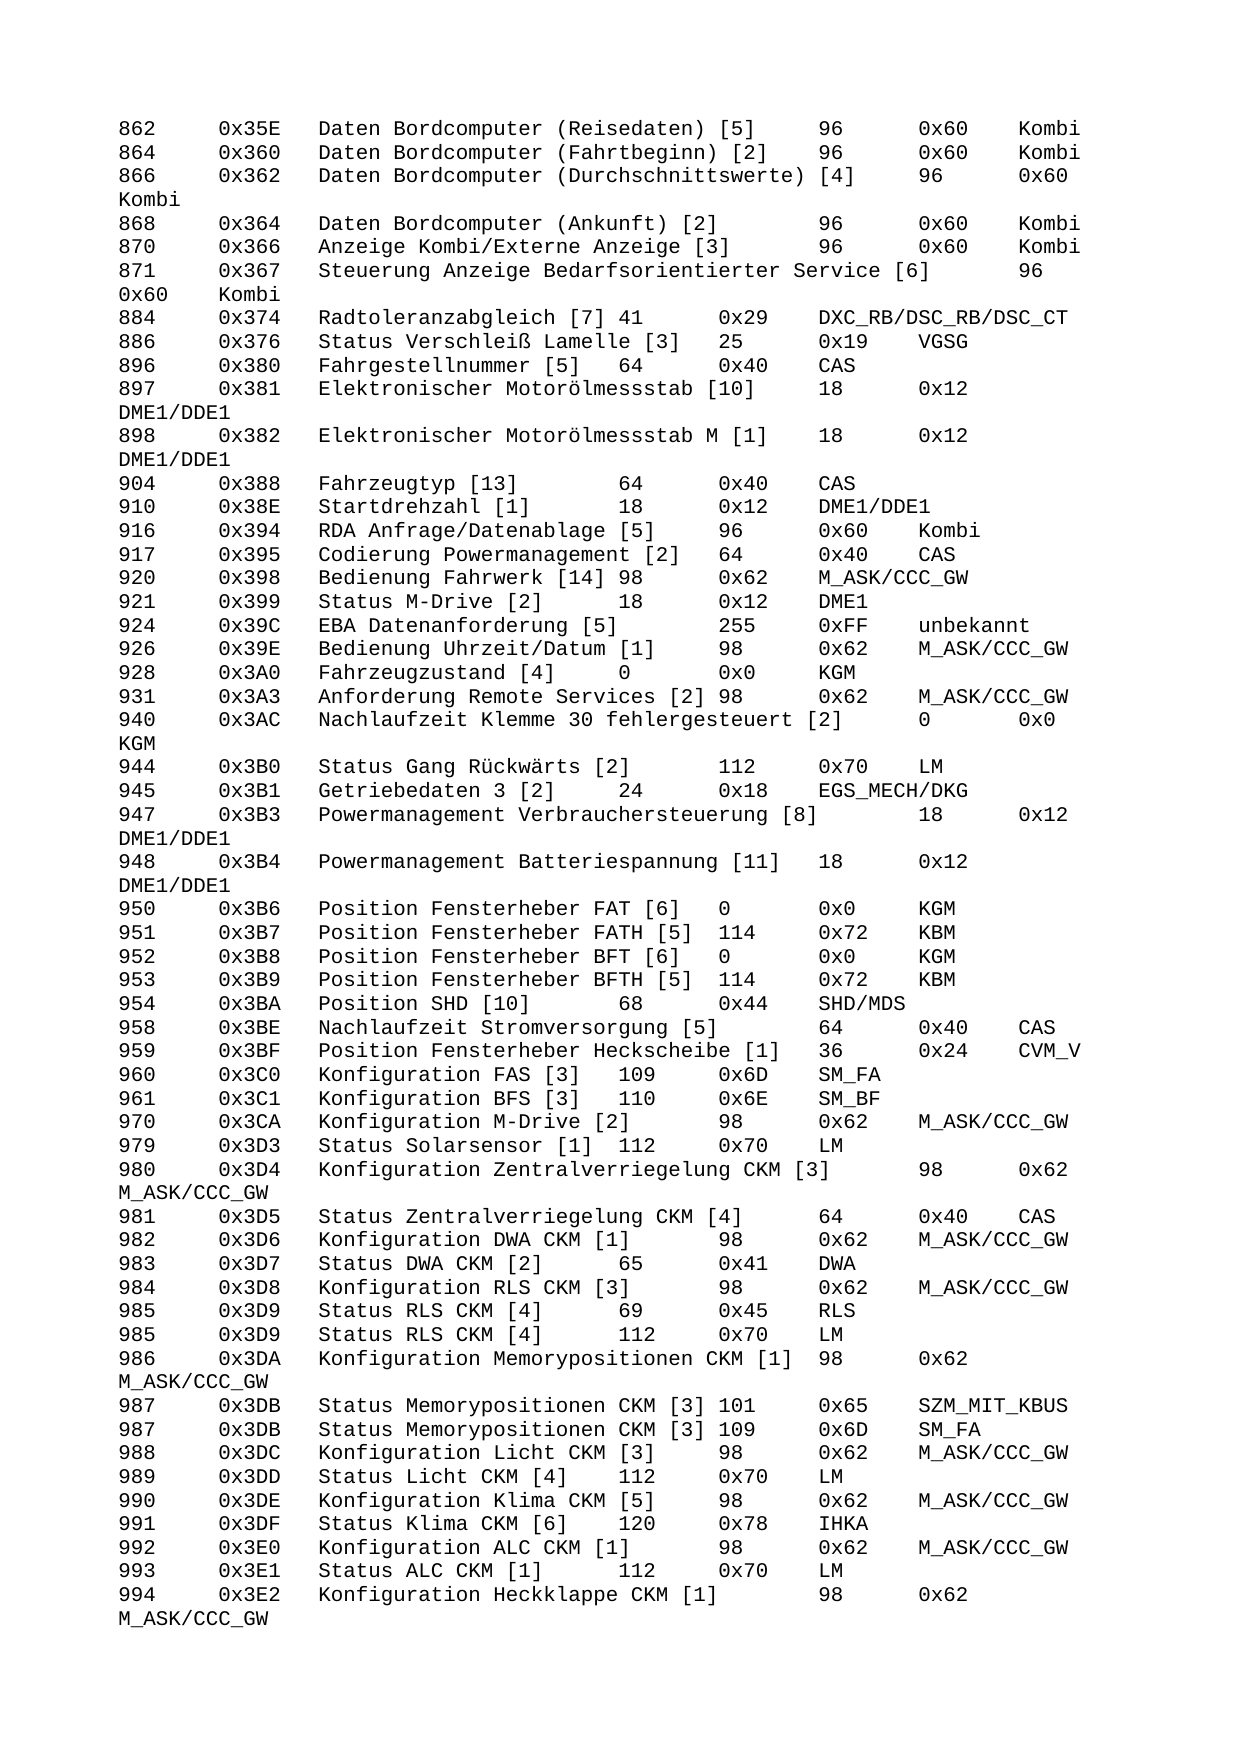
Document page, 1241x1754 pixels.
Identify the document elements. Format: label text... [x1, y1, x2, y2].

text 985 0x3D9 Status RLS CKM [4] 69 0x45 RLS [118, 1300, 1122, 1324]
text 958 0x3BE Nachlaufzeit Stromversorgung [5] 64 0x40 CAS [118, 1017, 1122, 1040]
text 898 0x382 Elektronischer Motorölmessstab M [1] 18 0x12 DME1/DDE1 [118, 426, 1122, 473]
text 982 0x3D6 Konfiguration DWA CKM [1] 98 0x62 M_ASK/CCC_GW [118, 1229, 1122, 1253]
text 980 0x3D4 Konfiguration Zentralverriegelung CKM [3] 98 0x62 M_ASK/CCC_GW [118, 1158, 1122, 1206]
text 951 0x3B7 Position Fensterheber FATH [5] 114 0x72 KBM [118, 922, 1122, 946]
text 990 0x3DE Konfiguration Klima CKM [5] 98 0x62 M_ASK/CCC_GW [118, 1489, 1122, 1513]
text 981 0x3D5 Status Zentralverriegelung CKM [4] 64 0x40 CAS [118, 1206, 1122, 1229]
text 952 0x3B8 Position Fensterheber BFT [6] 0 0x0 KGM [118, 946, 1122, 969]
text 954 0x3BA Position SHD [10] 68 0x44 SHD/MDS [118, 993, 1122, 1017]
text 931 0x3A3 Anforderung Remote Services [2] 98 0x62 M_ASK/CCC_GW [118, 686, 1122, 709]
text 950 0x3B6 Position Fensterheber FAT [6] 0 0x0 KGM [118, 898, 1122, 922]
text 910 0x38E Startdrehzahl [1] 18 0x12 DME1/DDE1 [118, 496, 1122, 520]
text 987 0x3DB Status Memorypositionen CKM [3] 109 0x6D SM_FA [118, 1419, 1122, 1442]
text 924 0x39C EBA Datenanforderung [5] 255 0xFF unbekannt [118, 615, 1122, 638]
text 992 0x3E0 Konfiguration ALC CKM [1] 98 0x62 M_ASK/CCC_GW [118, 1537, 1122, 1561]
text 886 0x376 Status Verschleiß Lamelle [3] 25 0x19 VGSG [118, 331, 1122, 354]
text 970 0x3CA Konfiguration M-Drive [2] 98 0x62 M_ASK/CCC_GW [118, 1111, 1122, 1135]
text 866 0x362 Daten Bordcomputer (Durchschnittswerte) [4] 96 0x60 Kombi [118, 165, 1122, 213]
text 991 0x3DF Status Klima CKM [6] 120 0x78 IHKA [118, 1513, 1122, 1537]
text 920 0x398 Bedienung Fahrwerk [14] 98 0x62 M_ASK/CCC_GW [118, 567, 1122, 591]
text 897 0x381 Elektronischer Motorölmessstab [10] 18 0x12 DME1/DDE1 [118, 378, 1122, 426]
text 960 0x3C0 Konfiguration FAS [3] 109 0x6D SM_FA [118, 1064, 1122, 1088]
text 896 0x380 Fahrgestellnummer [5] 64 0x40 CAS [118, 354, 1122, 378]
text 928 0x3A0 Fahrzeugzustand [4] 0 0x0 KGM [118, 662, 1122, 686]
text 904 0x388 Fahrzeugtyp [13] 64 0x40 CAS [118, 473, 1122, 496]
text 884 0x374 Radtoleranzabgleich [7] 41 0x29 DXC_RB/DSC_RB/DSC_CT [118, 307, 1122, 331]
text 870 0x366 Anzeige Kombi/Externe Anzeige [3] 96 0x60 Kombi [118, 236, 1122, 260]
text 984 0x3D8 Konfiguration RLS CKM [3] 98 0x62 M_ASK/CCC_GW [118, 1277, 1122, 1300]
text 953 0x3B9 Position Fensterheber BFTH [5] 114 0x72 KBM [118, 969, 1122, 993]
text 986 0x3DA Konfiguration Memorypositionen CKM [1] 98 0x62 M_ASK/CCC_GW [118, 1348, 1122, 1395]
text 871 0x367 Steuerung Anzeige Bedarfsorientierter Service [6] 96 0x60 Kombi [118, 260, 1122, 307]
text 959 0x3BF Position Fensterheber Heckscheibe [1] 36 0x24 CVM_V [118, 1040, 1122, 1064]
text 947 0x3B3 Powermanagement Verbrauchersteuerung [8] 18 0x12 DME1/DDE1 [118, 804, 1122, 851]
text 944 0x3B0 Status Gang Rückwärts [2] 112 0x70 LM [118, 757, 1122, 780]
text 916 0x394 RDA Anfrage/Datenablage [5] 96 0x60 Kombi [118, 520, 1122, 544]
text 988 0x3DC Konfiguration Licht CKM [3] 98 0x62 M_ASK/CCC_GW [118, 1442, 1122, 1466]
text 979 0x3D3 Status Solarsensor [1] 112 0x70 LM [118, 1135, 1122, 1158]
text 961 0x3C1 Konfiguration BFS [3] 110 0x6E SM_BF [118, 1088, 1122, 1111]
text 994 0x3E2 Konfiguration Heckklappe CKM [1] 98 0x62 M_ASK/CCC_GW [118, 1584, 1122, 1631]
text 921 0x399 Status M-Drive [2] 18 0x12 DME1 [118, 591, 1122, 615]
text 983 0x3D7 Status DWA CKM [2] 65 0x41 DWA [118, 1253, 1122, 1277]
text 940 0x3AC Nachlaufzeit Klemme 30 fehlergesteuert [2] 0 0x0 KGM [118, 709, 1122, 757]
text 945 0x3B1 Getriebedaten 3 [2] 24 0x18 EGS_MECH/DKG [118, 780, 1122, 804]
text 862 0x35E Daten Bordcomputer (Reisedaten) [5] 96 0x60 Kombi [118, 118, 1122, 142]
text 987 0x3DB Status Memorypositionen CKM [3] 101 0x65 SZM_MIT_KBUS [118, 1395, 1122, 1419]
text 868 0x364 Daten Bordcomputer (Ankunft) [2] 96 0x60 Kombi [118, 213, 1122, 236]
text 864 0x360 Daten Bordcomputer (Fahrtbeginn) [2] 96 0x60 Kombi [118, 142, 1122, 165]
text 917 0x395 Codierung Powermanagement [2] 64 0x40 CAS [118, 544, 1122, 567]
text 948 0x3B4 Powermanagement Batteriespannung [11] 18 0x12 DME1/DDE1 [118, 851, 1122, 898]
text 985 0x3D9 Status RLS CKM [4] 112 0x70 LM [118, 1324, 1122, 1348]
text 993 0x3E1 Status ALC CKM [1] 112 0x70 LM [118, 1561, 1122, 1584]
text 989 0x3DD Status Licht CKM [4] 112 0x70 LM [118, 1466, 1122, 1489]
text 926 0x39E Bedienung Uhrzeit/Datum [1] 98 0x62 M_ASK/CCC_GW [118, 638, 1122, 662]
